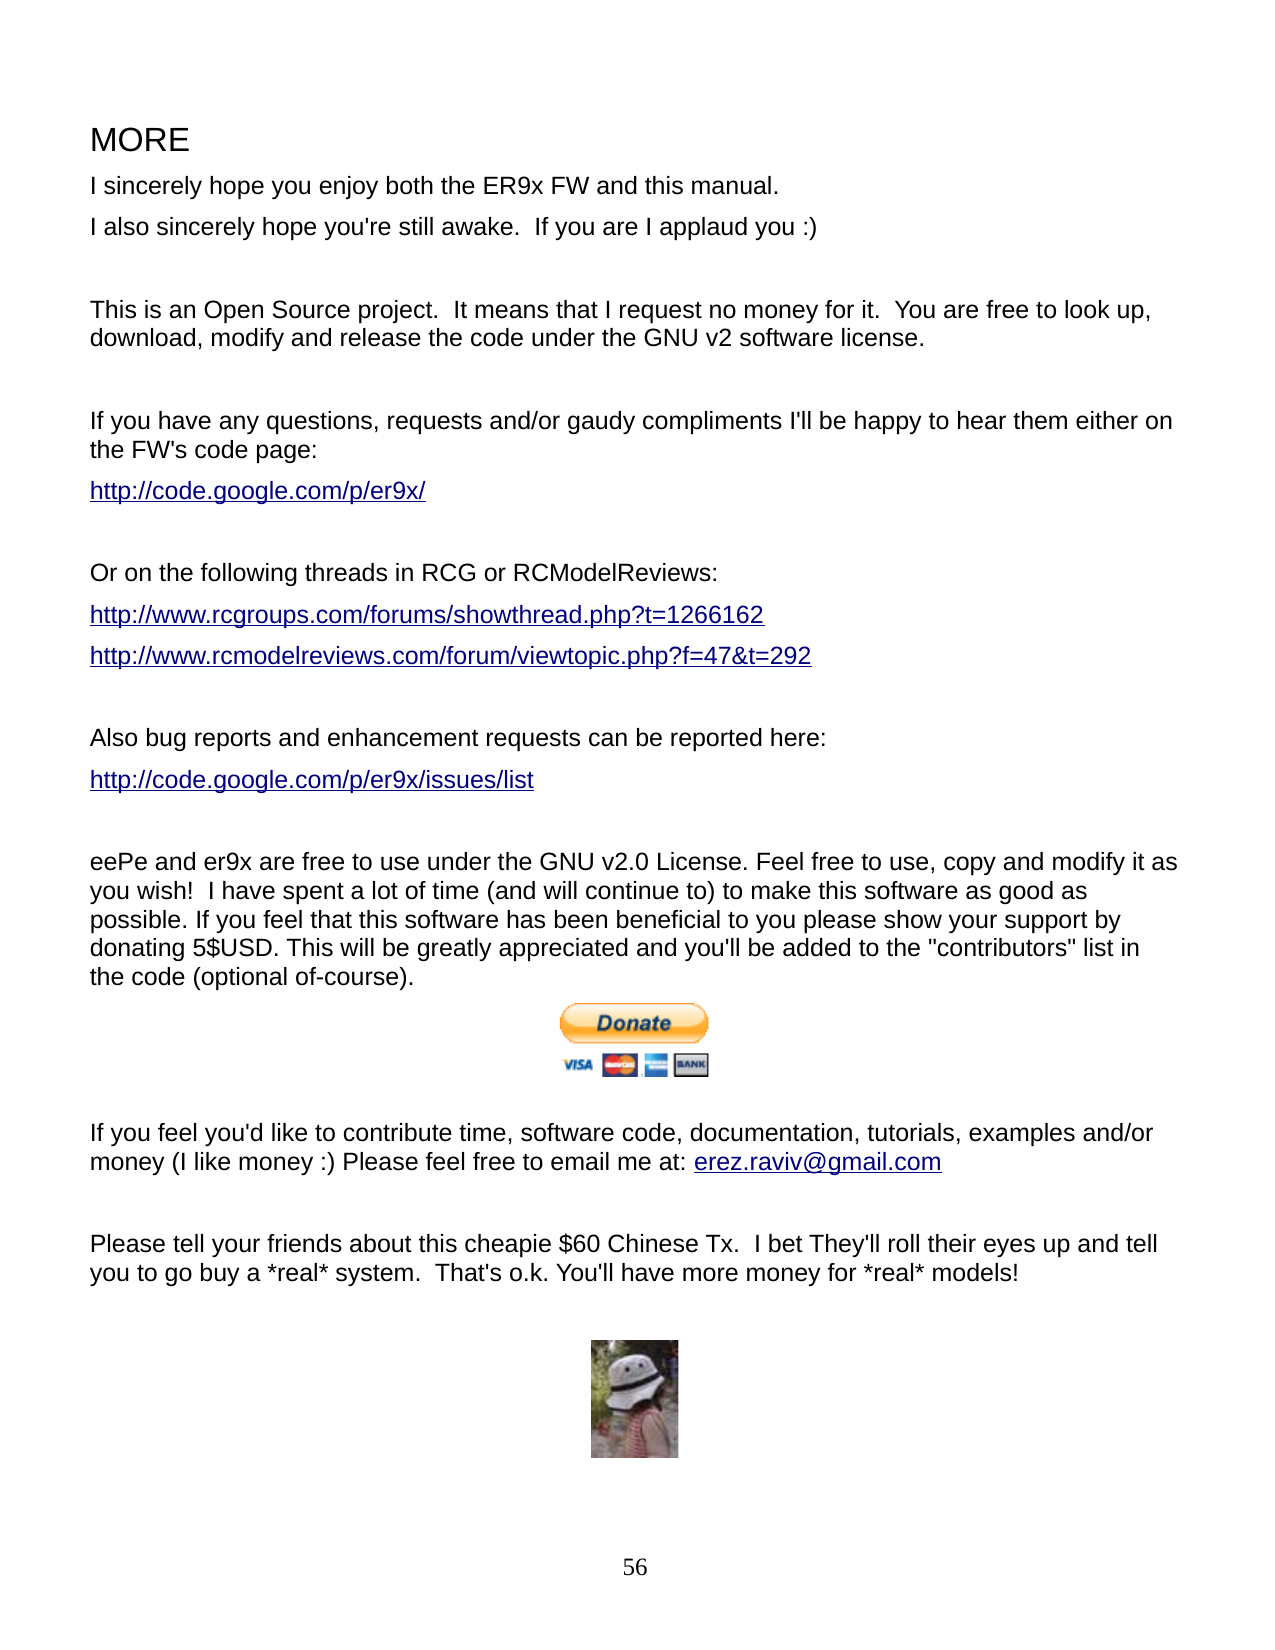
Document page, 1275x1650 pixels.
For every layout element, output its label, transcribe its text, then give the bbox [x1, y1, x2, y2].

text If you have any questions, requests and/or gaudy compliments I'll be happy to hear them either on the FW's code page: [89, 406, 1180, 463]
picture [549, 1003, 720, 1077]
text Or on the following threads in RCG or RCModelReviews: [89, 558, 1180, 587]
text I also sincerely hope you're still awake. If you are I applaud you :) [89, 212, 1180, 241]
text eePe and er9x are free to use under the GNU v2.0 License. Feel free to use, copy and modify it as you wish! I have spent a lot of time (and will continue to) to make this software as good as possible. If you feel that this software has been beneficial to you please show your support by donating 5$USD. This will be greatly appreciated and you'll be added to the "contributors" list in the code (optional of-course). [89, 847, 1180, 991]
text Please tell your friends about this cheapie $60 Chinese Tx. I bet They'll roll their eyes up and tell you to go buy a *real* system. That's o.k. You'll have more money for *real* models! [89, 1229, 1180, 1287]
text Also bug reports and enhancement requests can be reported here: [89, 723, 1180, 752]
text http://www.rcmodelreviews.com/forum/viewtopic.php?f=47&t=292 [89, 641, 1180, 670]
text http://code.google.com/p/er9x/ [89, 476, 1180, 505]
text This is an Open Source project. It means that I request no money for it. You are free to look up, download, modify and release the code under the GNU v2 software license. [89, 295, 1180, 352]
text http://code.google.com/p/er9x/issues/list [89, 765, 1180, 793]
text If you feel you'd like to contribute time, software code, documentation, tutorials, examples and/or money (I like money :) Please feel free to email me at: erez.raviv@gmail.com [89, 1118, 1180, 1176]
text I sincerely hope you enjoy both the ER9x FW and this manual. [89, 171, 1180, 200]
subtitle MORE [89, 120, 1180, 158]
text http://www.rcgroups.com/forums/showthread.php?t=1266162 [89, 600, 1180, 628]
picture [591, 1340, 679, 1458]
